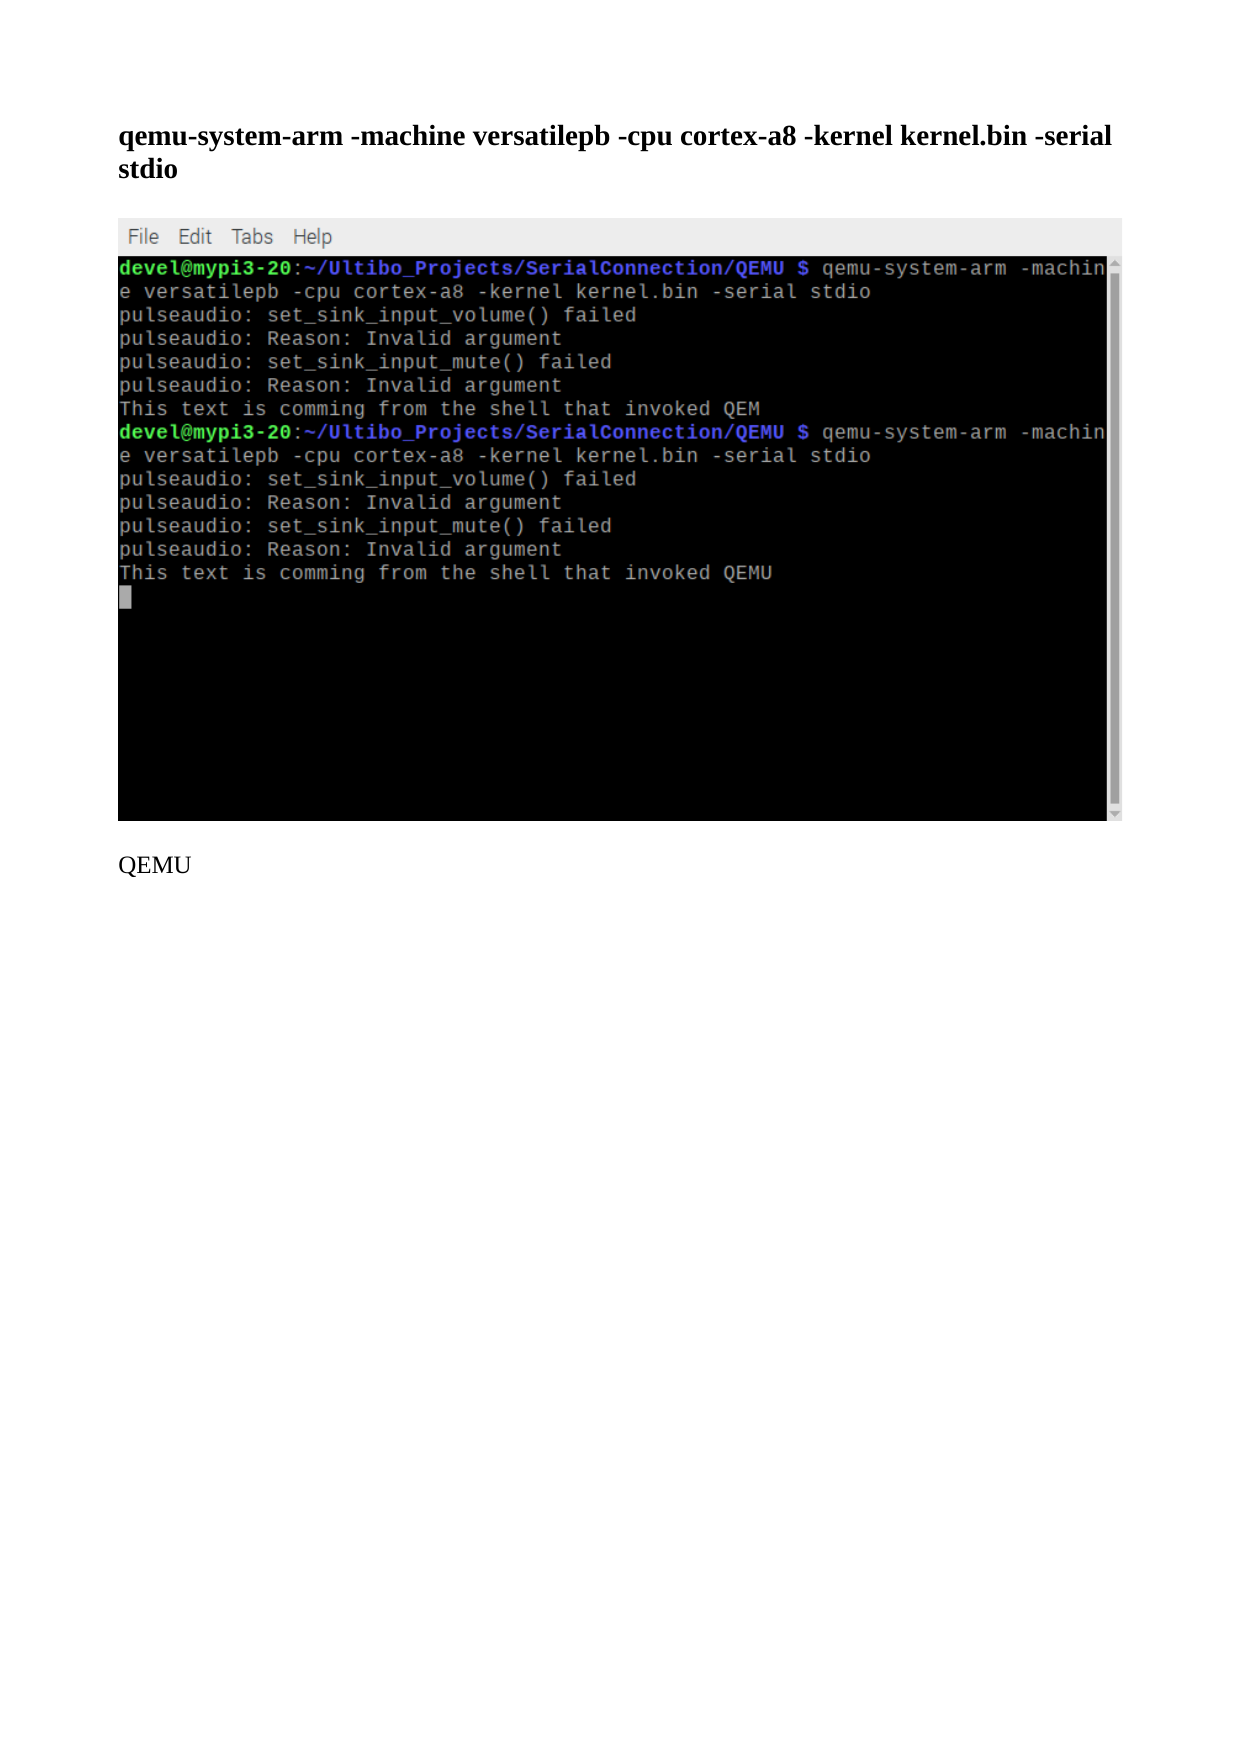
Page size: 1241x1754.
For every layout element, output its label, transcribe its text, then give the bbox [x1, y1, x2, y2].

text qemu-system-arm -machine versatilepb -cpu cortex-a8 -kernel kernel.bin -serial stdio [118, 118, 1122, 185]
picture [118, 218, 1123, 821]
text QEMU [118, 850, 1122, 878]
